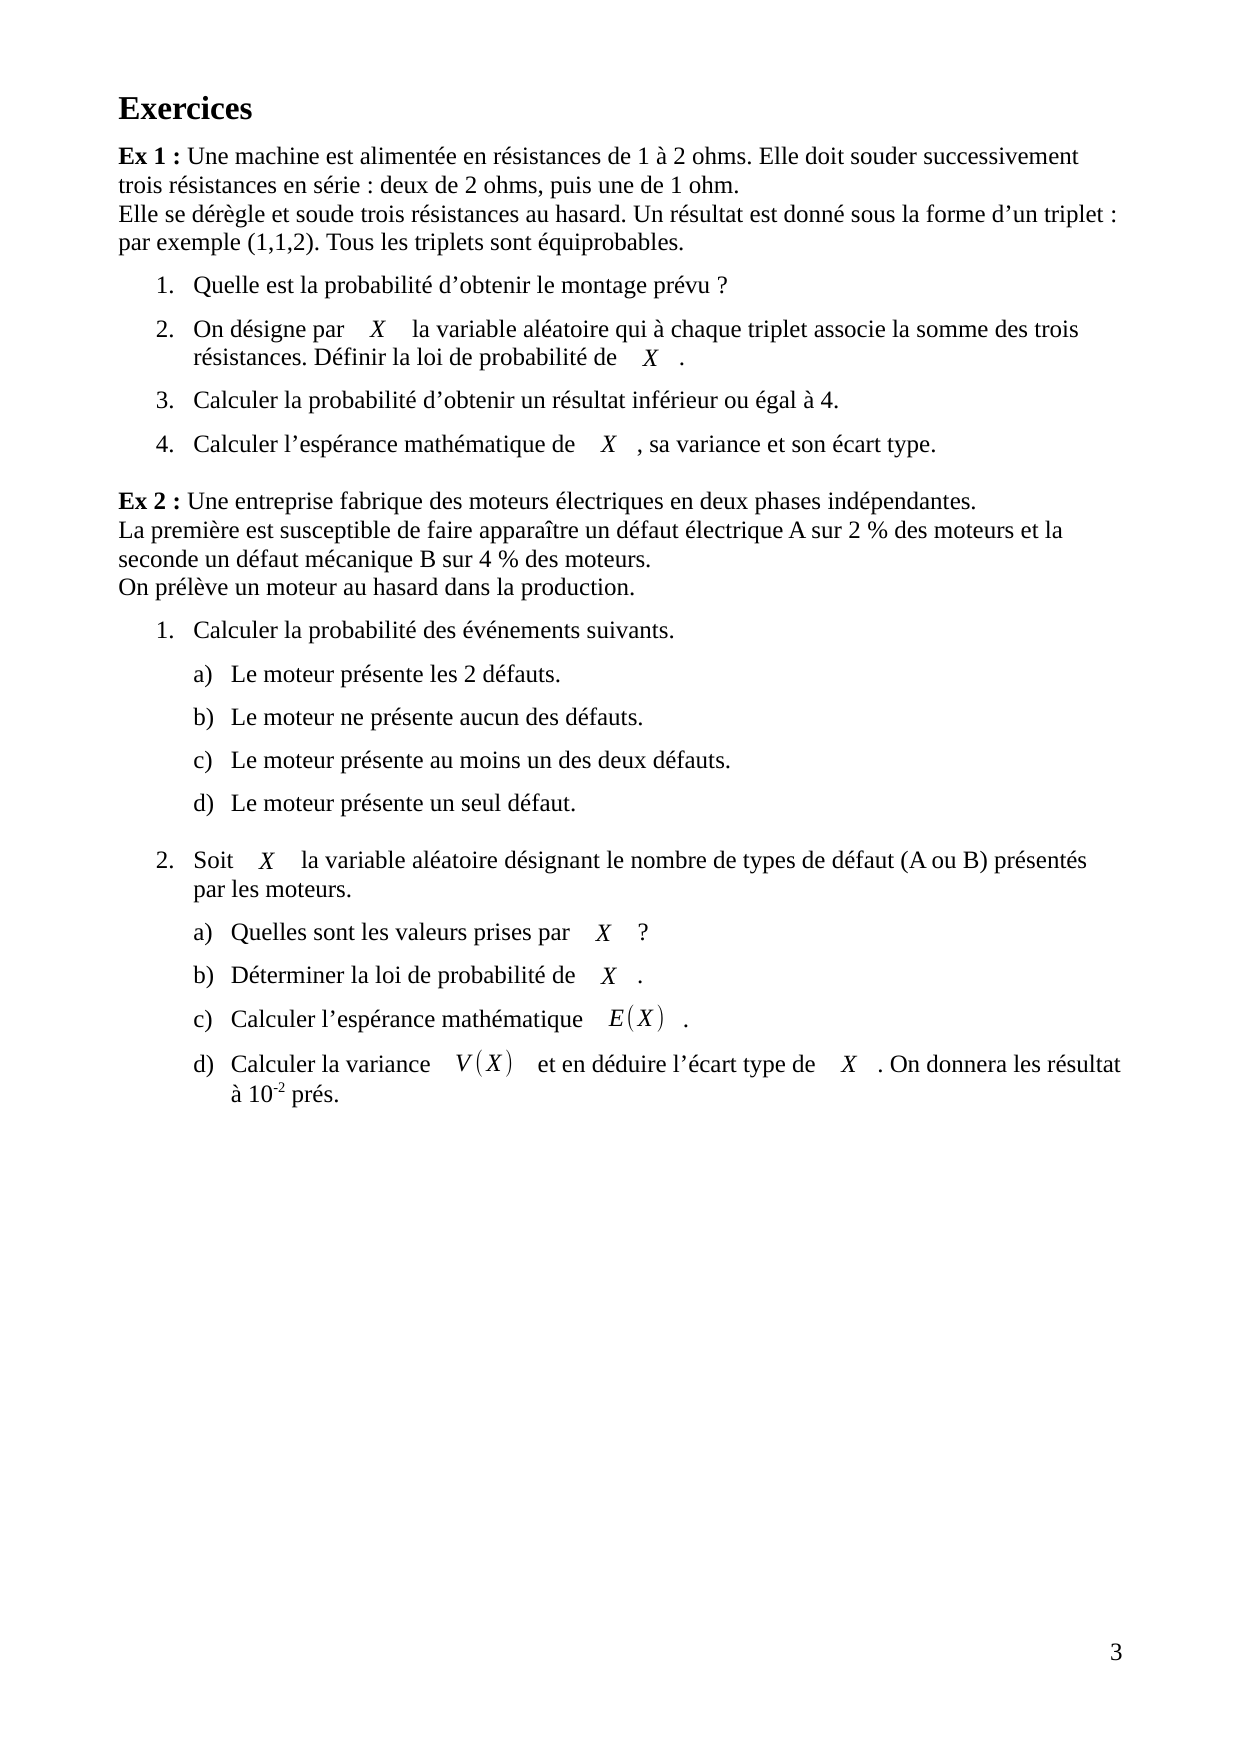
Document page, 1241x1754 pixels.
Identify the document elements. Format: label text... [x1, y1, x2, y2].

list Déterminer la loi de probabilité de . [193, 961, 1122, 989]
list On désigne par la variable aléatoire qui à chaque triplet associe la somme des trois résistances. Définir la loi de probabilité de . [156, 314, 1122, 371]
text Exercices [118, 88, 1122, 127]
list Le moteur présente un seul défaut. [193, 788, 1122, 817]
list Le moteur présente les 2 défauts. [193, 659, 1122, 687]
list Calculer la probabilité d’obtenir un résultat inférieur ou égal à 4. [156, 386, 1122, 414]
list Le moteur présente au moins un des deux défauts. [193, 745, 1122, 774]
list Le moteur ne présente aucun des défauts. [193, 702, 1122, 731]
list Quelle est la probabilité d’obtenir le montage prévu ? [156, 271, 1122, 299]
list Calculer l’espérance mathématique . [193, 1004, 1122, 1034]
text Ex 1 : Une machine est alimentée en résistances de 1 à 2 ohms. Elle doit souder successivement trois résistances en série : deux de 2 ohms, puis une de 1 ohm. [118, 141, 1122, 199]
list Quelles sont les valeurs prises par ? [193, 917, 1122, 946]
text On prélève un moteur au hasard dans la production. [118, 572, 1122, 601]
text Ex 2 : Une entreprise fabrique des moteurs électriques en deux phases indépendantes. [118, 486, 1122, 515]
text La première est susceptible de faire apparaître un défaut électrique A sur 2 % des moteurs et la seconde un défaut mécanique B sur 4 % des moteurs. [118, 515, 1122, 572]
list Calculer la probabilité des événements suivants. [156, 616, 1122, 644]
list Soit la variable aléatoire désignant le nombre de types de défaut (A ou B) présentés par les moteurs. [156, 846, 1122, 903]
list Calculer l’espérance mathématique de , sa variance et son écart type. [156, 429, 1122, 457]
list Calculer la variance et en déduire l’écart type de . On donnera les résultat à 10-2 prés. [193, 1049, 1122, 1108]
text Elle se dérègle et soude trois résistances au hasard. Un résultat est donné sous la forme d’un triplet : par exemple (1,1,2). Tous les triplets sont équiprobables. [118, 199, 1122, 256]
